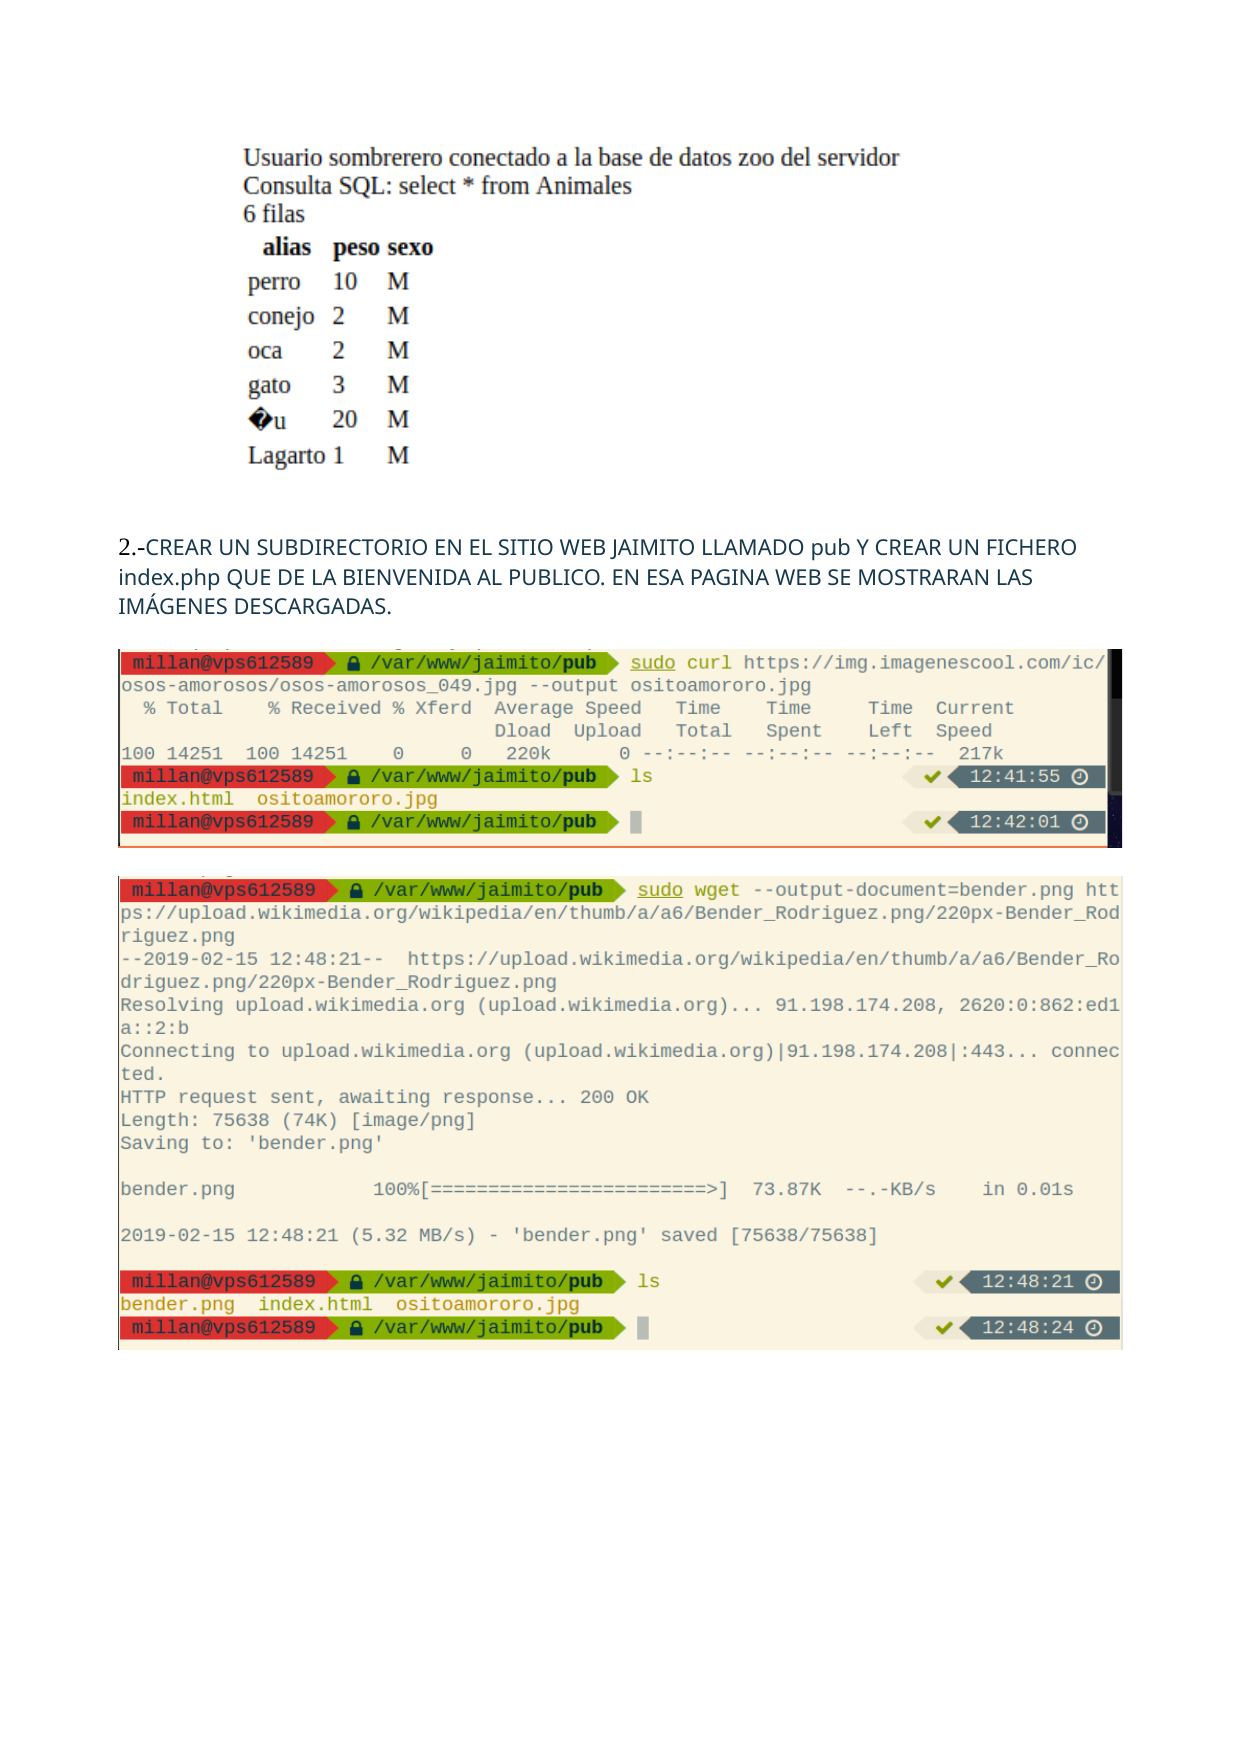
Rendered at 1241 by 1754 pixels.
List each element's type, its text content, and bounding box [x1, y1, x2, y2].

picture [234, 142, 1007, 503]
text 2.-CREAR UN SUBDIRECTORIO EN EL SITIO WEB JAIMITO LLAMADO pub Y CREAR UN FICHERO index.php QUE DE LA BIENVENIDA AL PUBLICO. EN ESA PAGINA WEB SE MOSTRARAN LAS IMÁGENES DESCARGADAS. [118, 532, 1122, 621]
picture [118, 876, 1123, 1350]
picture [118, 649, 1123, 848]
